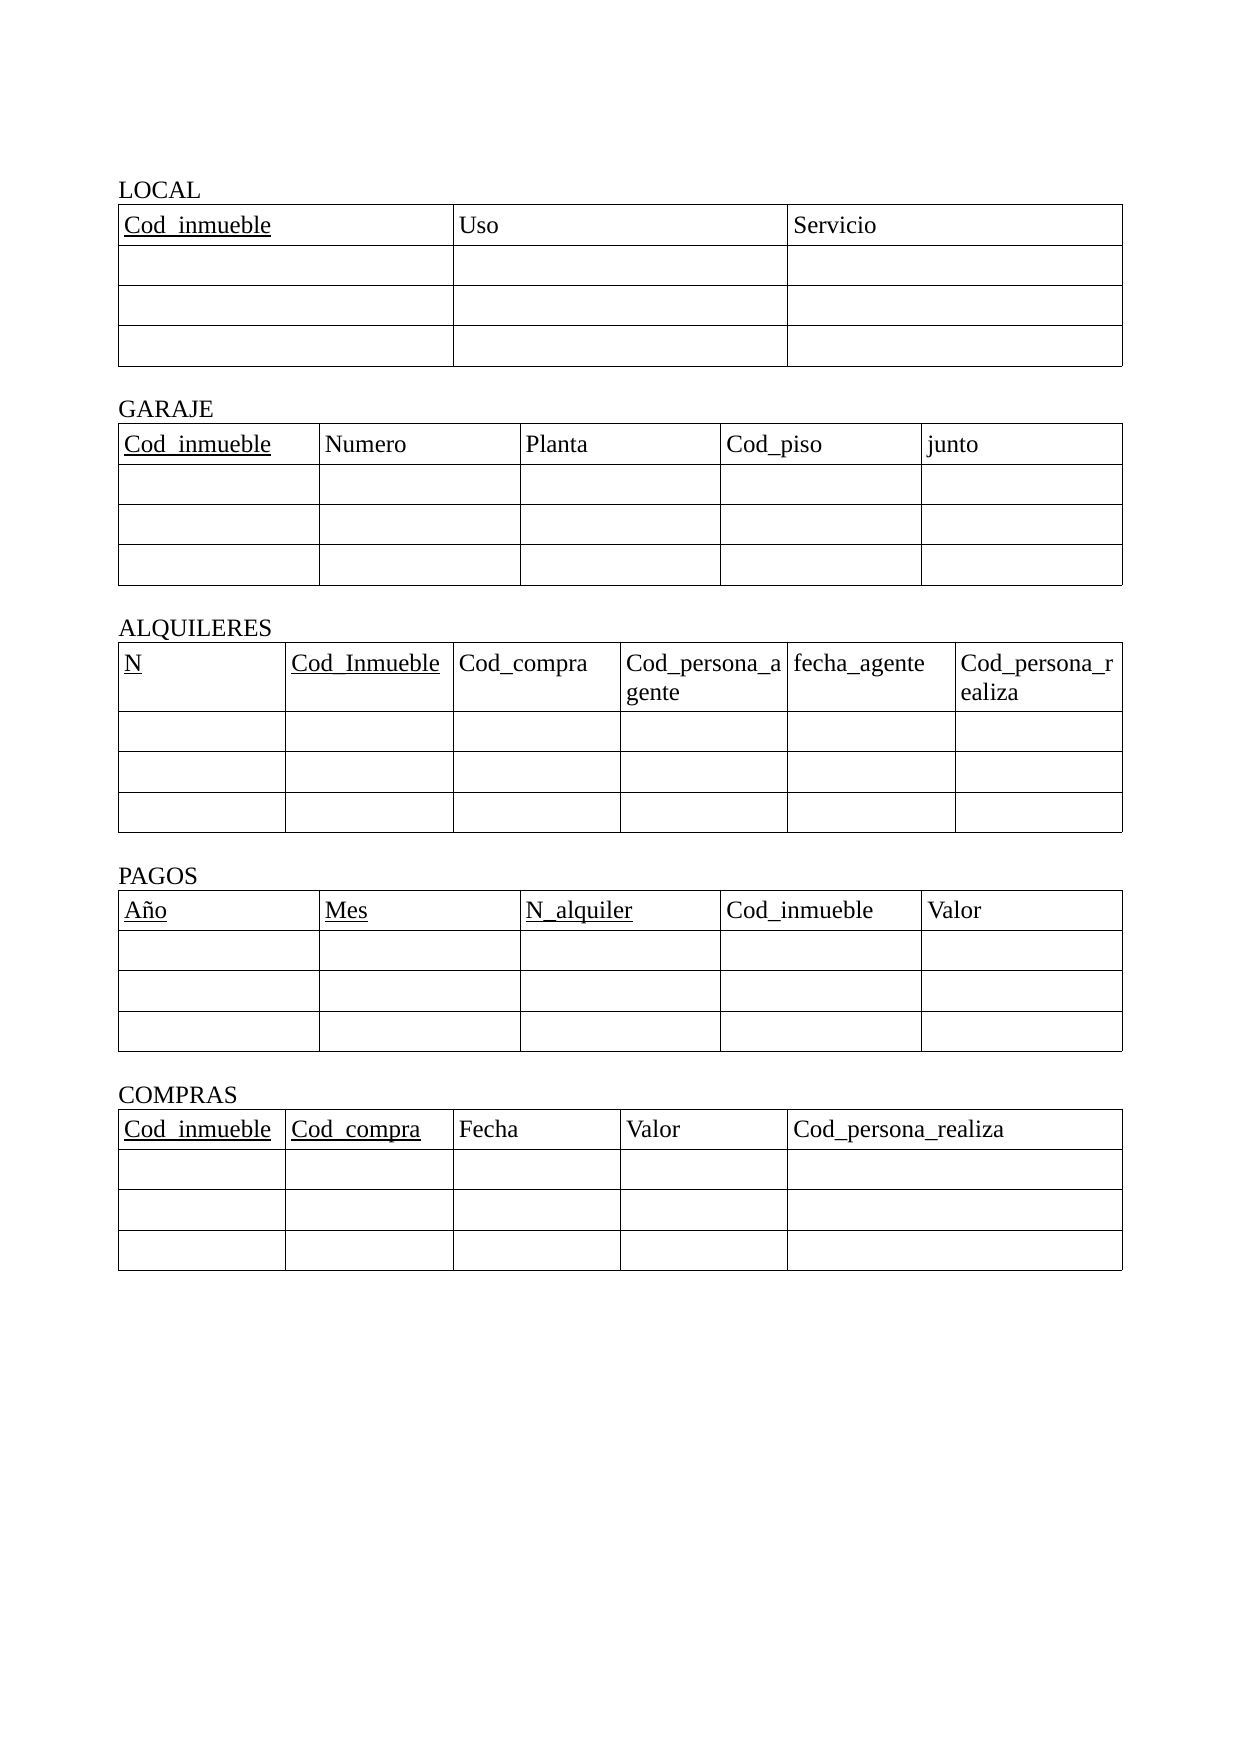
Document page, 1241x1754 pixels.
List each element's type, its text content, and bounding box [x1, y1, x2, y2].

table_cell [788, 752, 955, 792]
table_cell [454, 246, 787, 285]
table_cell [119, 1012, 319, 1051]
table_cell [320, 465, 520, 504]
table_cell [621, 793, 787, 832]
table_cell [521, 545, 720, 584]
table_cell [956, 712, 1122, 751]
table_cell [119, 931, 319, 970]
table_cell [286, 712, 453, 751]
table_cell [119, 971, 319, 1011]
table_cell [721, 971, 921, 1011]
text GARAJE [118, 394, 1122, 423]
table_header Cod_persona_realiza [956, 643, 1122, 711]
table_cell [454, 793, 620, 832]
table_cell [119, 465, 319, 504]
table_cell [119, 545, 319, 584]
table_cell [454, 1231, 620, 1270]
table_cell [788, 793, 955, 832]
table_cell [788, 1190, 1122, 1229]
table_cell [521, 931, 720, 970]
table_header Numero [320, 424, 520, 463]
table_header Cod_persona_realiza [788, 1110, 1122, 1149]
table_header Cod_inmueble [119, 424, 319, 463]
table_cell [788, 246, 1122, 285]
table_cell [119, 1190, 285, 1229]
table_cell [788, 286, 1122, 325]
table_cell [119, 1231, 285, 1270]
table_cell [320, 931, 520, 970]
table_cell [721, 465, 921, 504]
table_header Valor [621, 1110, 787, 1149]
table_cell [721, 505, 921, 544]
table_cell [119, 505, 319, 544]
table_cell [286, 793, 453, 832]
table_cell [922, 971, 1122, 1011]
table_header Fecha [454, 1110, 620, 1149]
table_header Cod_inmueble [721, 891, 921, 930]
table_header Cod_Inmueble [286, 643, 453, 711]
text COMPRAS [118, 1080, 1122, 1108]
table_cell [286, 1231, 453, 1270]
table_cell [621, 752, 787, 792]
table_cell [320, 505, 520, 544]
table_header Valor [922, 891, 1122, 930]
table_header N [119, 643, 285, 711]
table_cell [721, 545, 921, 584]
table_cell [320, 1012, 520, 1051]
table_cell [721, 931, 921, 970]
table_header Año [119, 891, 319, 930]
table_cell [521, 505, 720, 544]
table_header Servicio [788, 205, 1122, 245]
table_cell [286, 1190, 453, 1229]
table_cell [621, 1150, 787, 1189]
table_header Cod_compra [286, 1110, 453, 1149]
table_header Planta [521, 424, 720, 463]
table_cell [119, 712, 285, 751]
table_cell [922, 1012, 1122, 1051]
table_cell [922, 465, 1122, 504]
text PAGOS [118, 861, 1122, 890]
table_header Cod_piso [721, 424, 921, 463]
table_header junto [922, 424, 1122, 463]
table_cell [922, 505, 1122, 544]
table_cell [788, 326, 1122, 366]
table_cell [119, 246, 453, 285]
text ALQUILERES [118, 613, 1122, 642]
table_cell [521, 1012, 720, 1051]
table_cell [922, 931, 1122, 970]
table_cell [788, 1231, 1122, 1270]
table_cell [956, 793, 1122, 832]
table_header Cod_compra [454, 643, 620, 711]
table_cell [454, 1190, 620, 1229]
table_cell [521, 971, 720, 1011]
text LOCAL [118, 176, 1122, 204]
table_header Cod_inmueble [119, 1110, 285, 1149]
table_header Cod_persona_agente [621, 643, 787, 711]
table_cell [454, 752, 620, 792]
table_cell [119, 793, 285, 832]
table_cell [119, 286, 453, 325]
table_cell [320, 545, 520, 584]
table_cell [119, 752, 285, 792]
table_cell [788, 712, 955, 751]
table_cell [956, 752, 1122, 792]
table_header N_alquiler [521, 891, 720, 930]
table_cell [454, 286, 787, 325]
table_cell [454, 712, 620, 751]
table_cell [521, 465, 720, 504]
table_cell [119, 326, 453, 366]
table_header Cod_inmueble [119, 205, 453, 245]
table_cell [922, 545, 1122, 584]
table_header fecha_agente [788, 643, 955, 711]
table_cell [454, 326, 787, 366]
table_cell [320, 971, 520, 1011]
table_cell [621, 1190, 787, 1229]
table_cell [119, 1150, 285, 1189]
table_cell [286, 752, 453, 792]
table_cell [454, 1150, 620, 1189]
table_cell [621, 712, 787, 751]
table_header Mes [320, 891, 520, 930]
table_cell [788, 1150, 1122, 1189]
table_cell [286, 1150, 453, 1189]
table_header Uso [454, 205, 787, 245]
table_cell [621, 1231, 787, 1270]
table_cell [721, 1012, 921, 1051]
